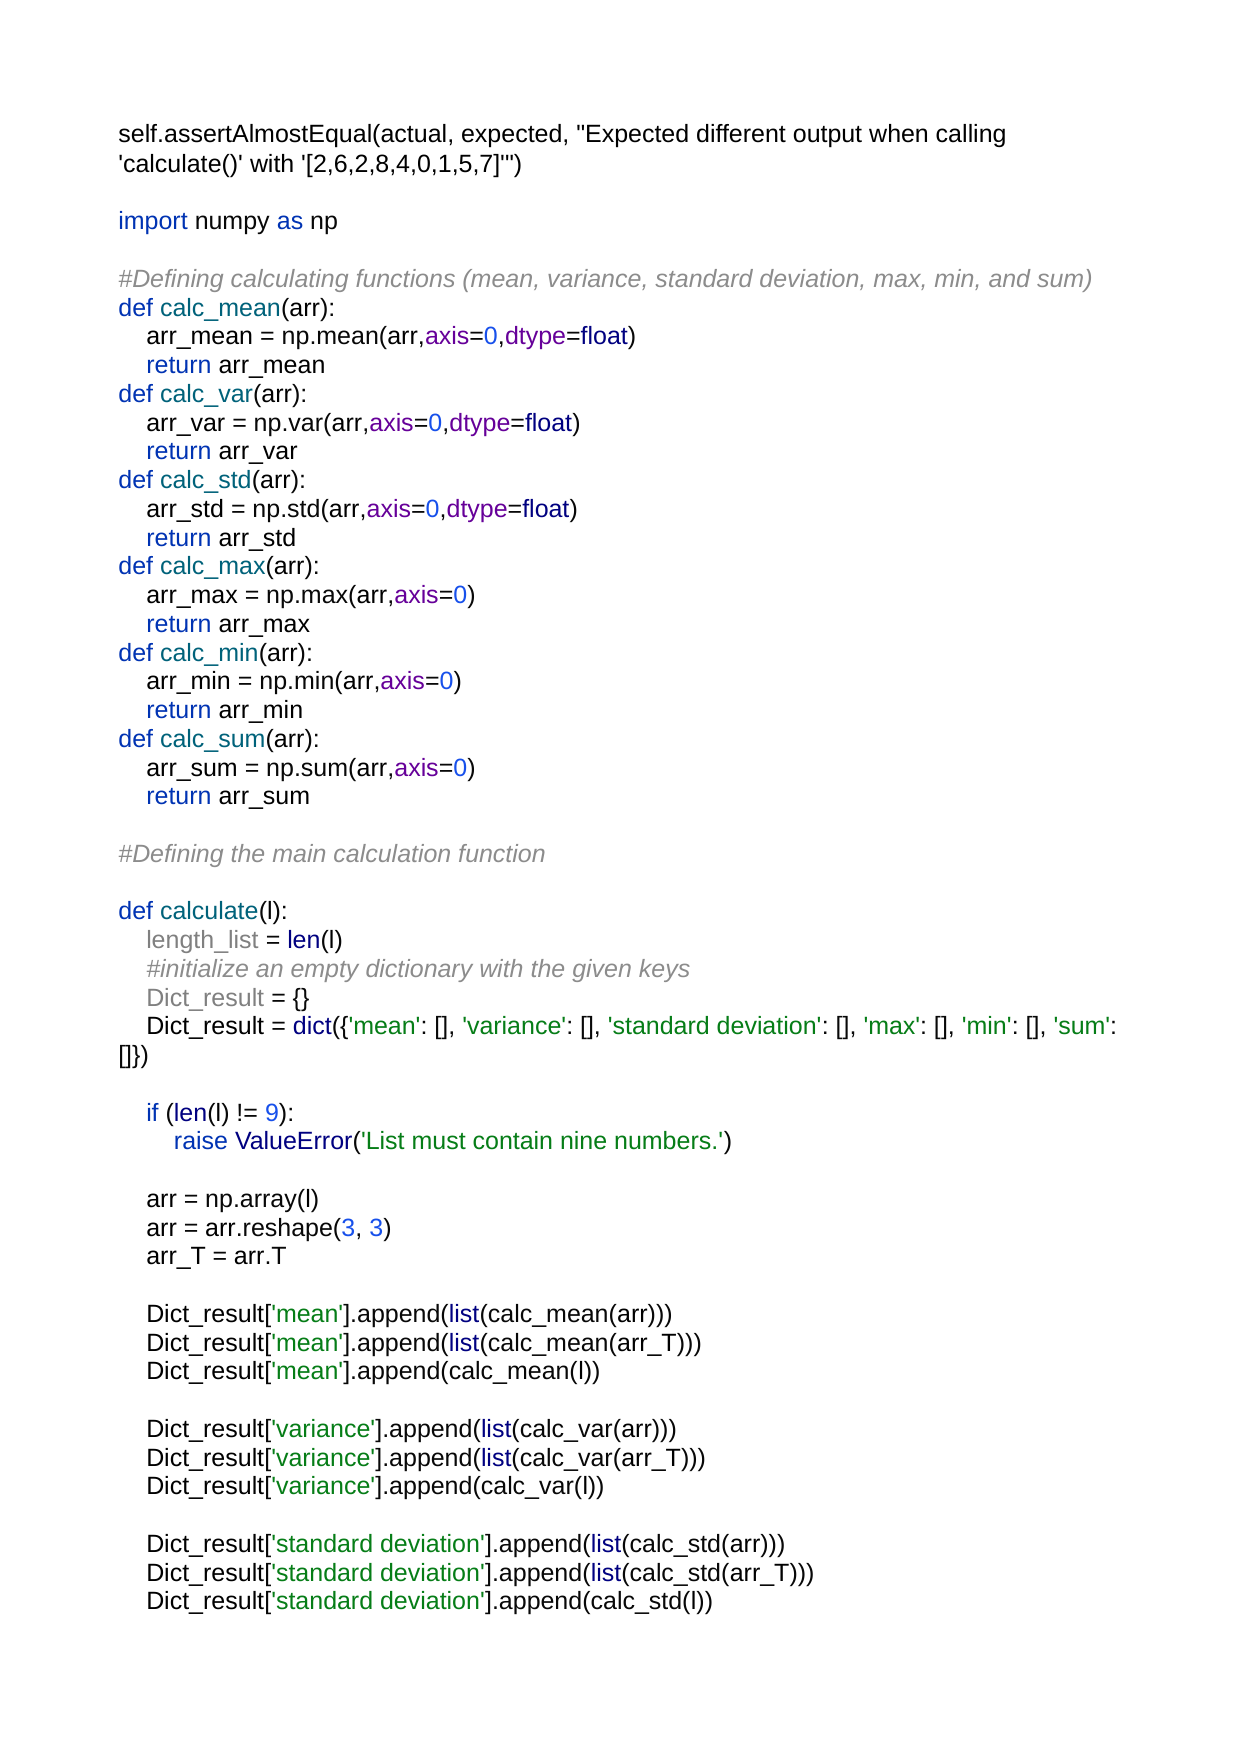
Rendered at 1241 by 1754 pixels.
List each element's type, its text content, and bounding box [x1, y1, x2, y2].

text import numpy as np #Defining calculating functions (mean, variance, standard deviation, max, min, and sum) def calc_mean(arr): arr_mean = np.mean(arr,axis=0,dtype=float) return arr_mean def calc_var(arr): arr_var = np.var(arr,axis=0,dtype=float) return arr_var def calc_std(arr): arr_std = np.std(arr,axis=0,dtype=float) return arr_std def calc_max(arr): arr_max = np.max(arr,axis=0) return arr_max def calc_min(arr): arr_min = np.min(arr,axis=0) return arr_min def calc_sum(arr): arr_sum = np.sum(arr,axis=0) return arr_sum #Defining the main calculation function def calculate(l): length_list = len(l) #initialize an empty dictionary with the given keys Dict_result = {} Dict_result = dict({'mean': [], 'variance': [], 'standard deviation': [], 'max': [], 'min': [], 'sum': []}) if (len(l) != 9): raise ValueError('List must contain nine numbers.') arr = np.array(l) arr = arr.reshape(3, 3) arr_T = arr.T Dict_result['mean'].append(list(calc_mean(arr))) Dict_result['mean'].append(list(calc_mean(arr_T))) Dict_result['mean'].append(calc_mean(l)) Dict_result['variance'].append(list(calc_var(arr))) Dict_result['variance'].append(list(calc_var(arr_T))) Dict_result['variance'].append(calc_var(l)) Dict_result['standard deviation'].append(list(calc_std(arr))) Dict_result['standard deviation'].append(list(calc_std(arr_T))) Dict_result['standard deviation'].append(calc_std(l)) [118, 206, 1122, 1615]
text self.assertAlmostEqual(actual, expected, "Expected different output when calling 'calculate()' with '[2,6,2,8,4,0,1,5,7]'") [118, 118, 1122, 177]
